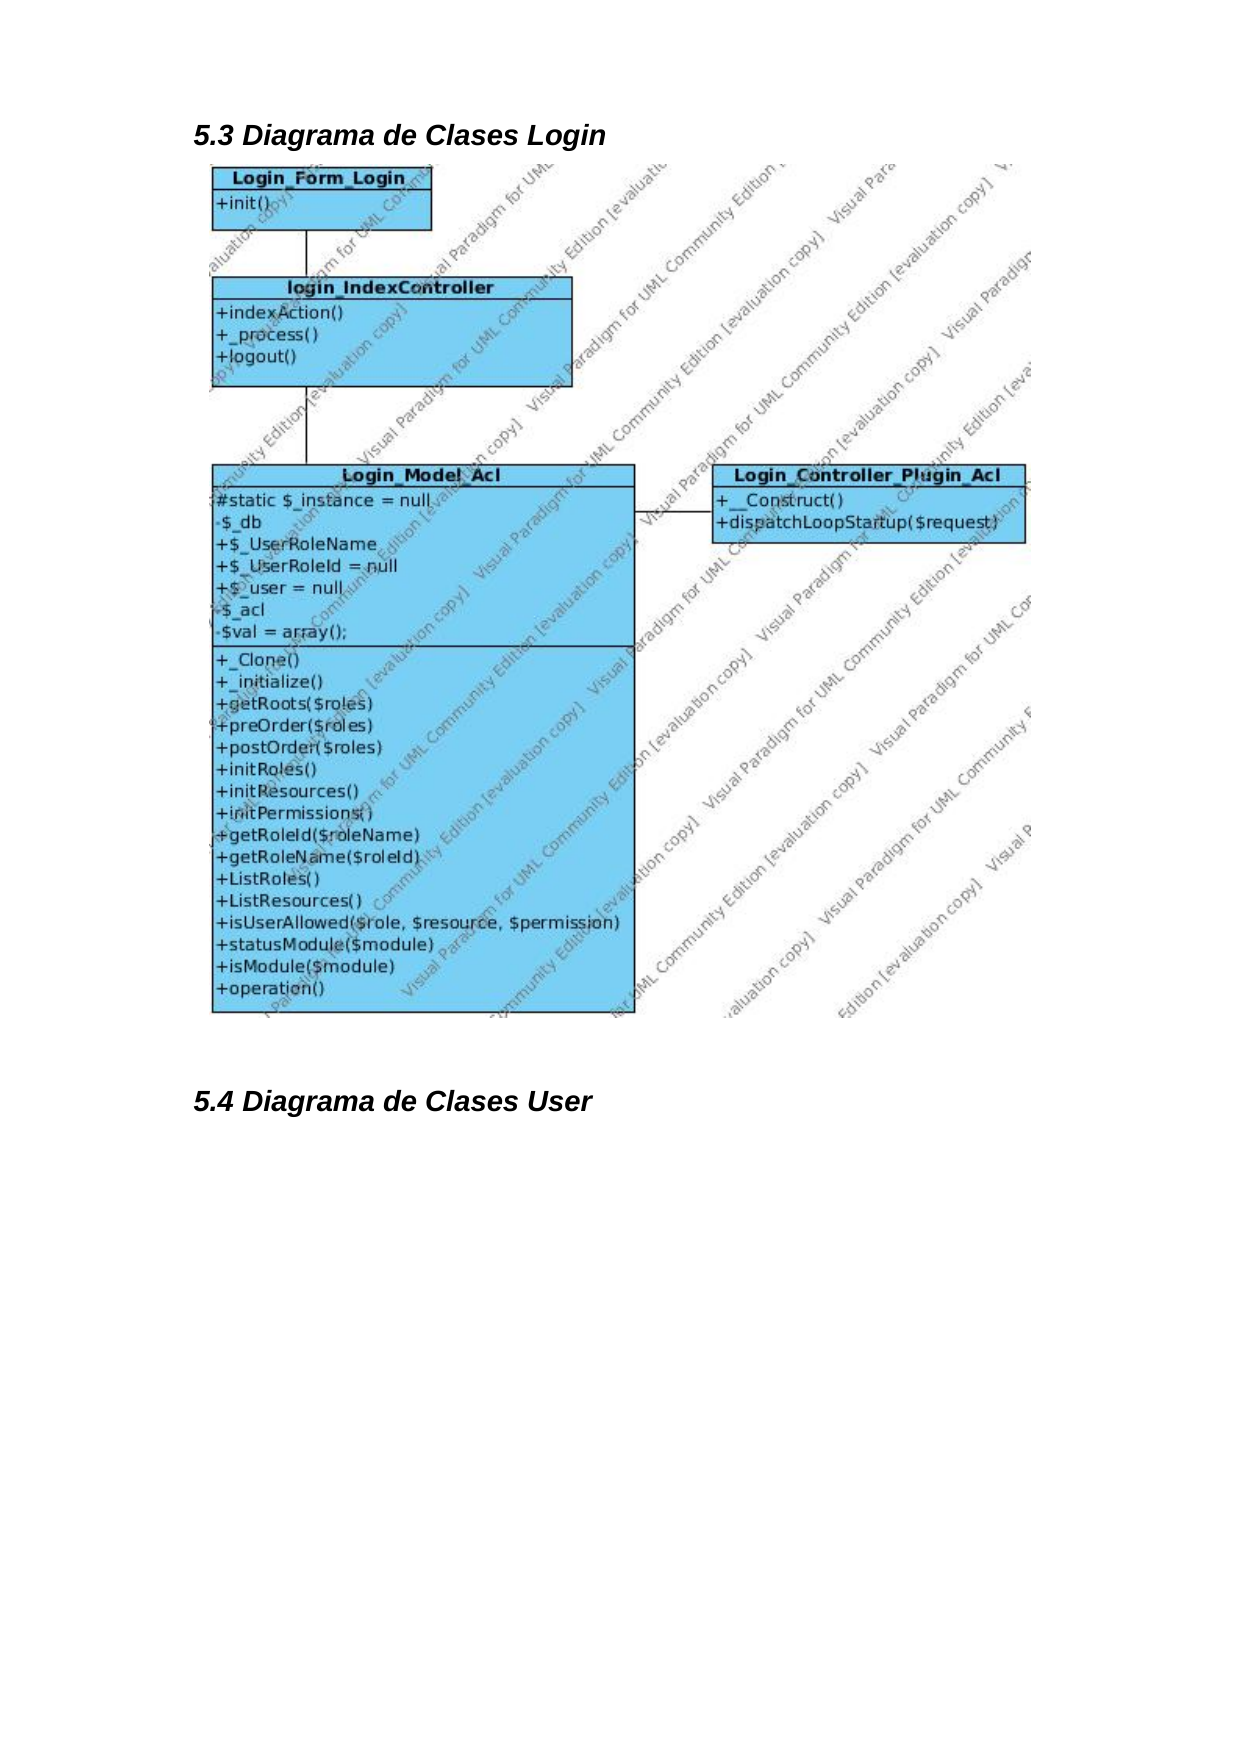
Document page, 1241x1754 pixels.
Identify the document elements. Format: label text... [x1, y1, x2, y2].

subtitle Diagrama de Clases Login [185, 118, 1122, 152]
picture [209, 164, 1031, 1018]
subtitle Diagrama de Clases User [185, 1083, 1122, 1117]
